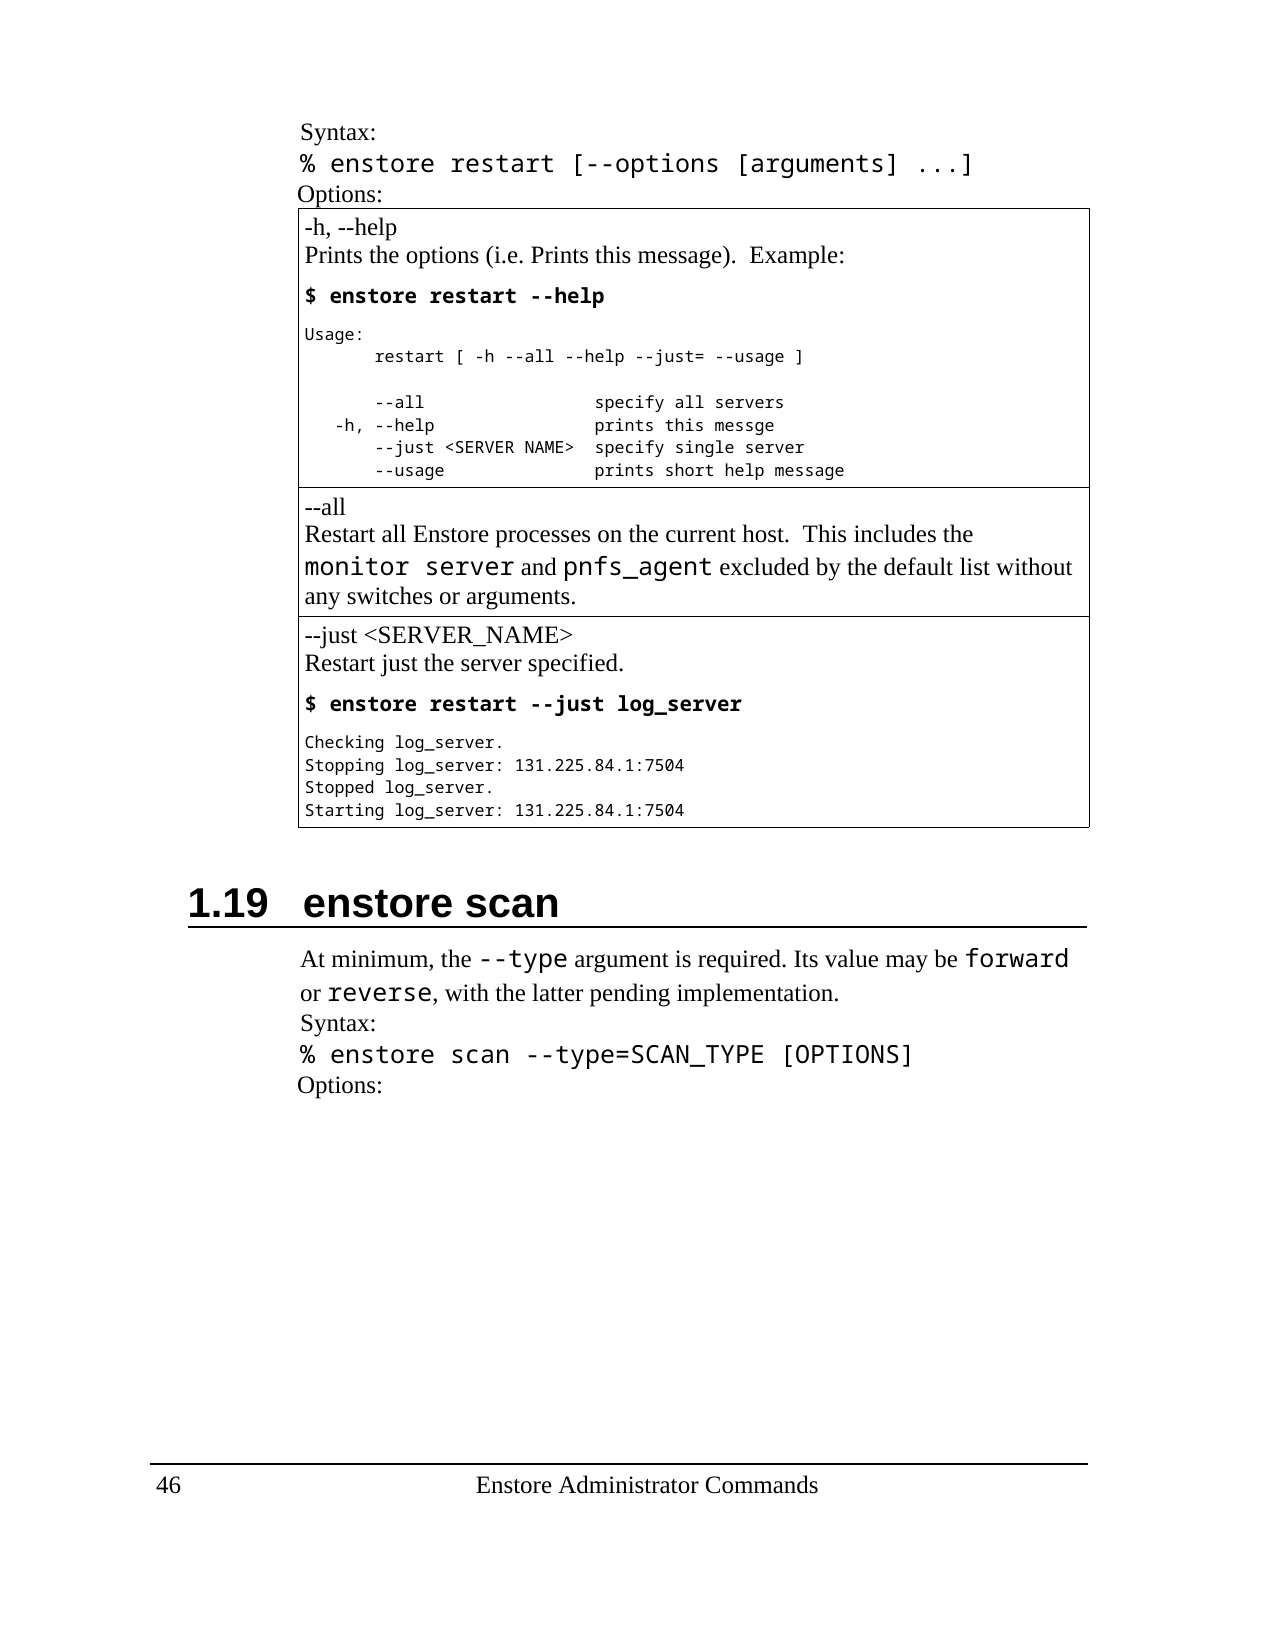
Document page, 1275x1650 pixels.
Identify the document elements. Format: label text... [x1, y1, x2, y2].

text At minimum, the --type argument is required. Its value may be forward or reverse, with the latter pending implementation. [300, 941, 1087, 1009]
subtitle enstore scan [187, 880, 1087, 928]
table_header -h, --help Prints the options (i.e. Prints this message). Example: $ enstore restart --help Usage: restart [ -h --all --help --just= --usage ] --all specify all servers -h, --help prints this messge --just <SERVER NAME> specify single server --usage prints short help message [299, 209, 1089, 487]
table_cell --just <SERVER_NAME> Restart just the server specified. $ enstore restart --just log_server Checking log_server. Stopping log_server: 131.225.84.1:7504 Stopped log_server. Starting log_server: 131.225.84.1:7504 [299, 617, 1089, 827]
table_cell --all Restart all Enstore processes on the current host. This includes the monitor server and pnfs_agent excluded by the default list without any switches or arguments. [299, 488, 1089, 616]
text Syntax: [300, 118, 1087, 146]
text % enstore scan --type=SCAN_TYPE [OPTIONS] [300, 1037, 1087, 1071]
text % enstore restart [--options [arguments] ...] [300, 146, 1087, 180]
text Syntax: [300, 1009, 1087, 1037]
text Options: [297, 180, 1087, 208]
text Options: [297, 1071, 1087, 1098]
